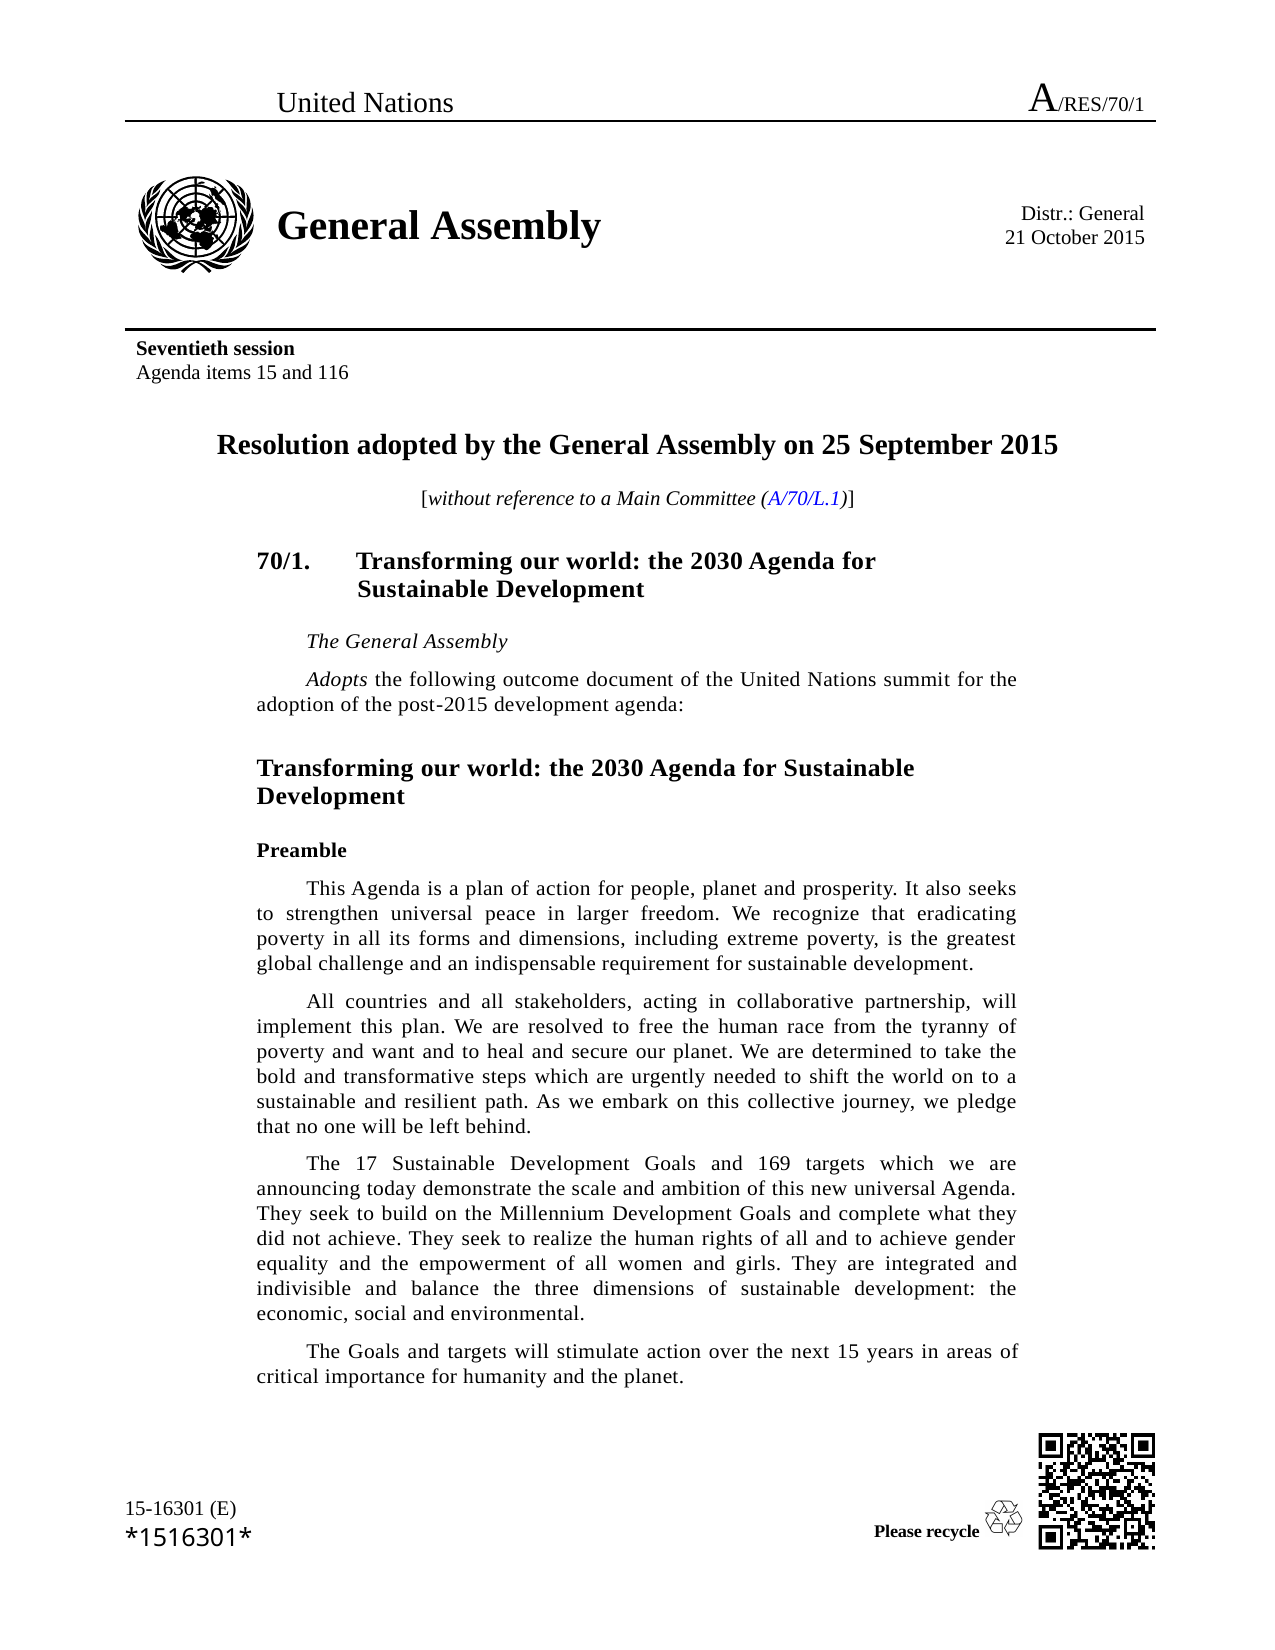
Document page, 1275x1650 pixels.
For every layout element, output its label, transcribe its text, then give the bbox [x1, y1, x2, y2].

subtitle Preamble [256, 835, 1019, 863]
picture [1038, 1433, 1155, 1550]
subtitle 70/1. Transforming our world: the 2030 Agenda for Sustainable Development [256, 547, 1018, 603]
subtitle [without reference to a Main Committee (A/70/L.1)] [124, 486, 1151, 510]
text The 17 Sustainable Development Goals and 169 targets which we are announcing today demonstrate the scale and ambition of this new universal Agenda. They seek to build on the Millennium Development Goals and complete what they did not achieve. They seek to realize the human rights of all and to achieve gender equality and the empowerment of all women and girls. They are integrated and indivisible and balance the three dimensions of sustainable development: the economic, social and environmental. [256, 1150, 1018, 1325]
subtitle Resolution adopted by the General Assembly on 25 September 2015 [124, 427, 1151, 461]
text The Goals and targets will stimulate action over the next 15 years in areas of critical importance for humanity and the planet. [256, 1338, 1018, 1388]
subtitle Transforming our world: the 2030 Agenda for Sustainable Development [256, 753, 1018, 810]
text The General Assembly [256, 628, 1018, 653]
picture [984, 1500, 1023, 1537]
text This Agenda is a plan of action for people, planet and prosperity. It also seeks to strengthen universal peace in larger freedom. We recognize that eradicating poverty in all its forms and dimensions, including extreme poverty, is the greatest global challenge and an indispensable requirement for sustainable development. [256, 875, 1018, 975]
text Adopts the following outcome document of the United Nations summit for the adoption of the post‑2015 development agenda: [256, 666, 1018, 716]
text All countries and all stakeholders, acting in collaborative partnership, will implement this plan. We are resolved to free the human race from the tyranny of poverty and want and to heal and secure our planet. We are determined to take the bold and transformative steps which are urgently needed to shift the world on to a sustainable and resilient path. As we embark on this collective journey, we pledge that no one will be left behind. [256, 988, 1018, 1138]
